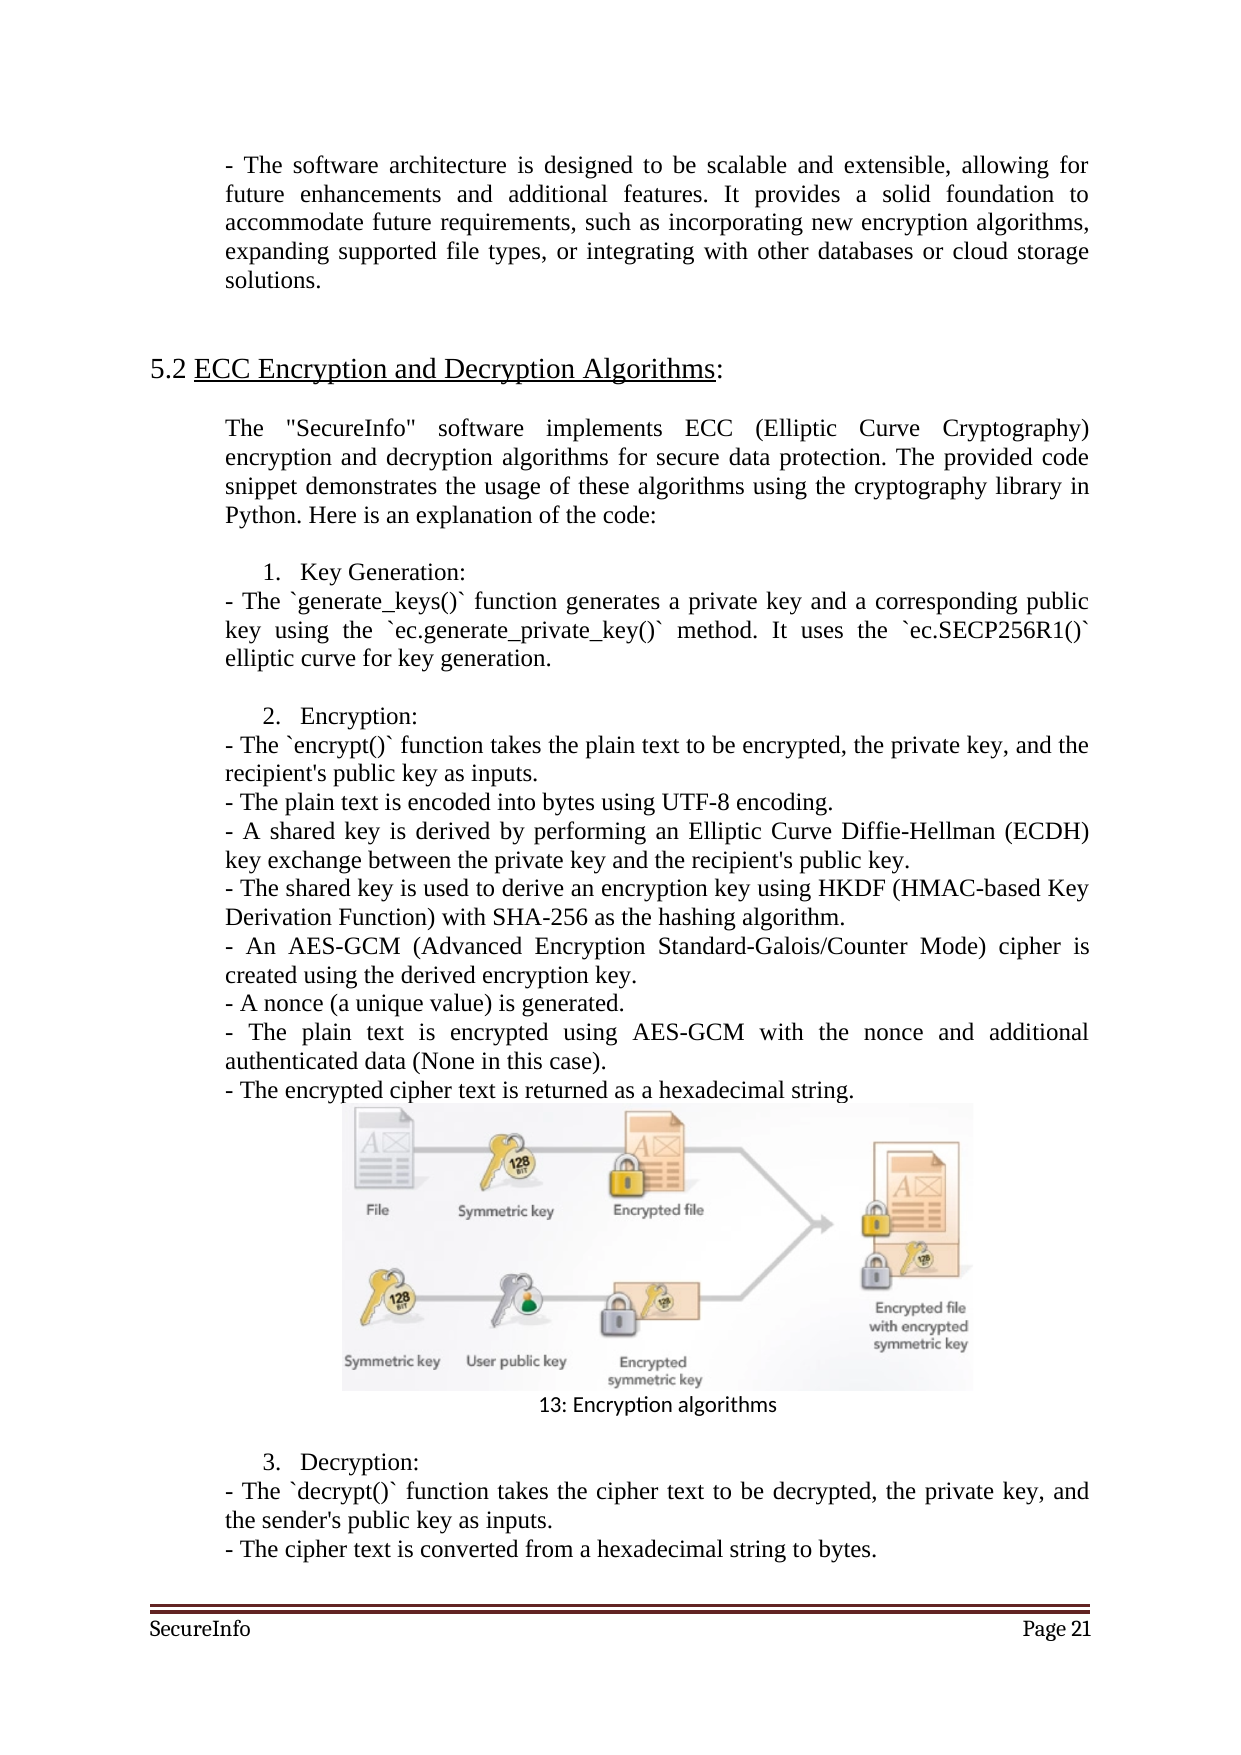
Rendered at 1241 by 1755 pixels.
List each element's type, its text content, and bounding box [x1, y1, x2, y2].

text - The `encrypt()` function takes the plain text to be encrypted, the private key, and the recipient's public key as inputs. [225, 730, 1090, 787]
list Key Generation: [262, 557, 1090, 586]
text - The shared key is used to derive an encryption key using HKDF (HMAC-based Key Derivation Function) with SHA-256 as the hashing algorithm. [225, 873, 1090, 931]
text - The plain text is encrypted using AES-GCM with the nonce and additional authenticated data (None in this case). [225, 1017, 1090, 1075]
list Decryption: [262, 1447, 1090, 1476]
text - The `decrypt()` function takes the cipher text to be decrypted, the private key, and the sender's public key as inputs. [225, 1476, 1090, 1534]
text - The encrypted cipher text is returned as a hexadecimal string. [225, 1075, 1090, 1103]
list Encryption: [262, 701, 1090, 730]
text - The cipher text is converted from a hexadecimal string to bytes. [225, 1534, 1090, 1562]
text - A shared key is derived by performing an Elliptic Curve Diffie-Hellman (ECDH) key exchange between the private key and the recipient's public key. [225, 816, 1090, 873]
text 13: Encryption algorithms [225, 1391, 1090, 1419]
text - An AES-GCM (Advanced Encryption Standard-Galois/Counter Mode) cipher is created using the derived encryption key. [225, 931, 1090, 988]
text - A nonce (a unique value) is generated. [225, 988, 1090, 1017]
text - The software architecture is designed to be scalable and extensible, allowing for future enhancements and additional features. It provides a solid foundation to accommodate future requirements, such as incorporating new encryption algorithms, expanding supported file types, or integrating with other databases or cloud storage solutions. [225, 150, 1090, 294]
text - The `generate_keys()` function generates a private key and a corresponding public key using the `ec.generate_private_key()` method. It uses the `ec.SECP256R1()` elliptic curve for key generation. [225, 586, 1090, 672]
text The "SecureInfo" software implements ECC (Elliptic Curve Cryptography) encryption and decryption algorithms for secure data protection. The provided code snippet demonstrates the usage of these algorithms using the cryptography library in Python. Here is an explanation of the code: [225, 413, 1090, 528]
text 5.2 ECC Encryption and Decryption Algorithms: [150, 351, 1090, 385]
text - The plain text is encoded into bytes using UTF-8 encoding. [225, 787, 1090, 816]
